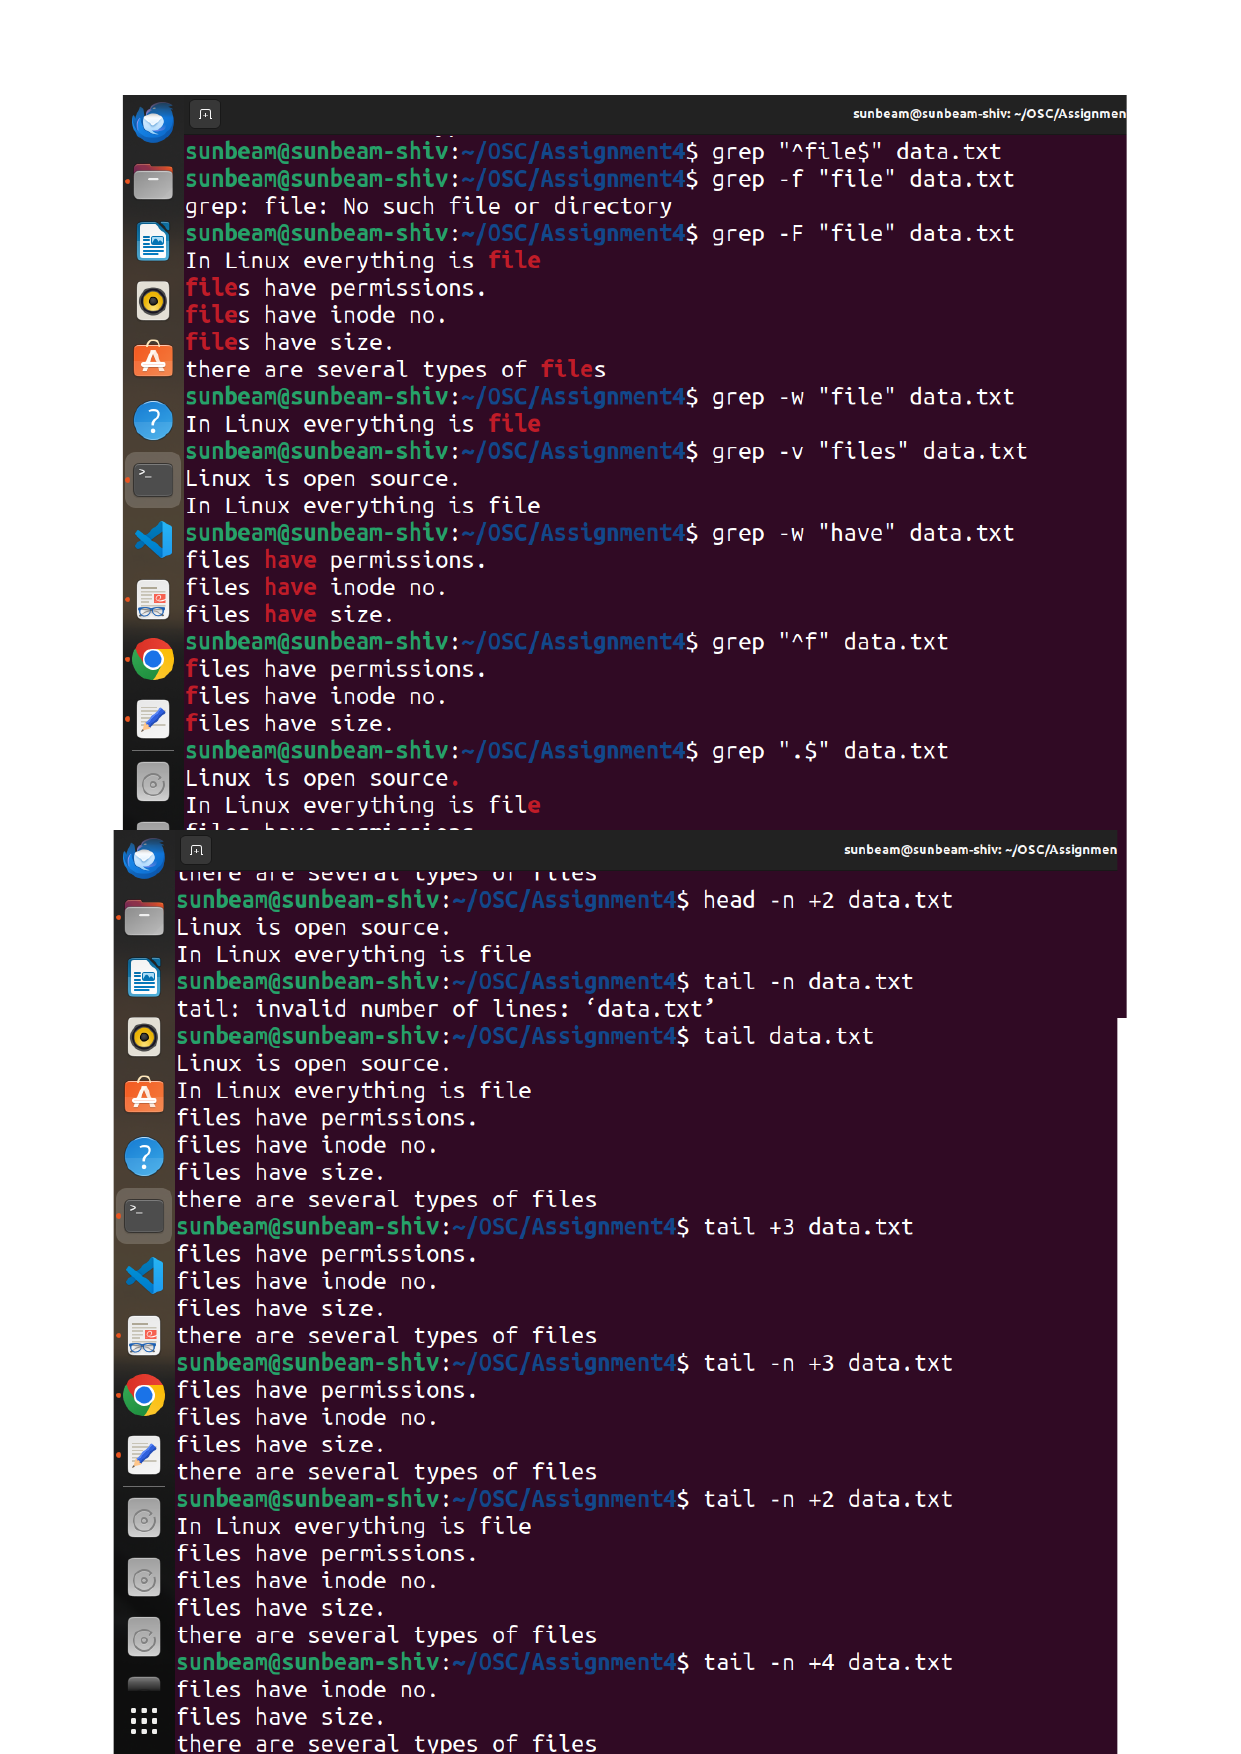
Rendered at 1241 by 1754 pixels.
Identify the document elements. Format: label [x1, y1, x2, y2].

picture [113, 95, 1127, 1754]
